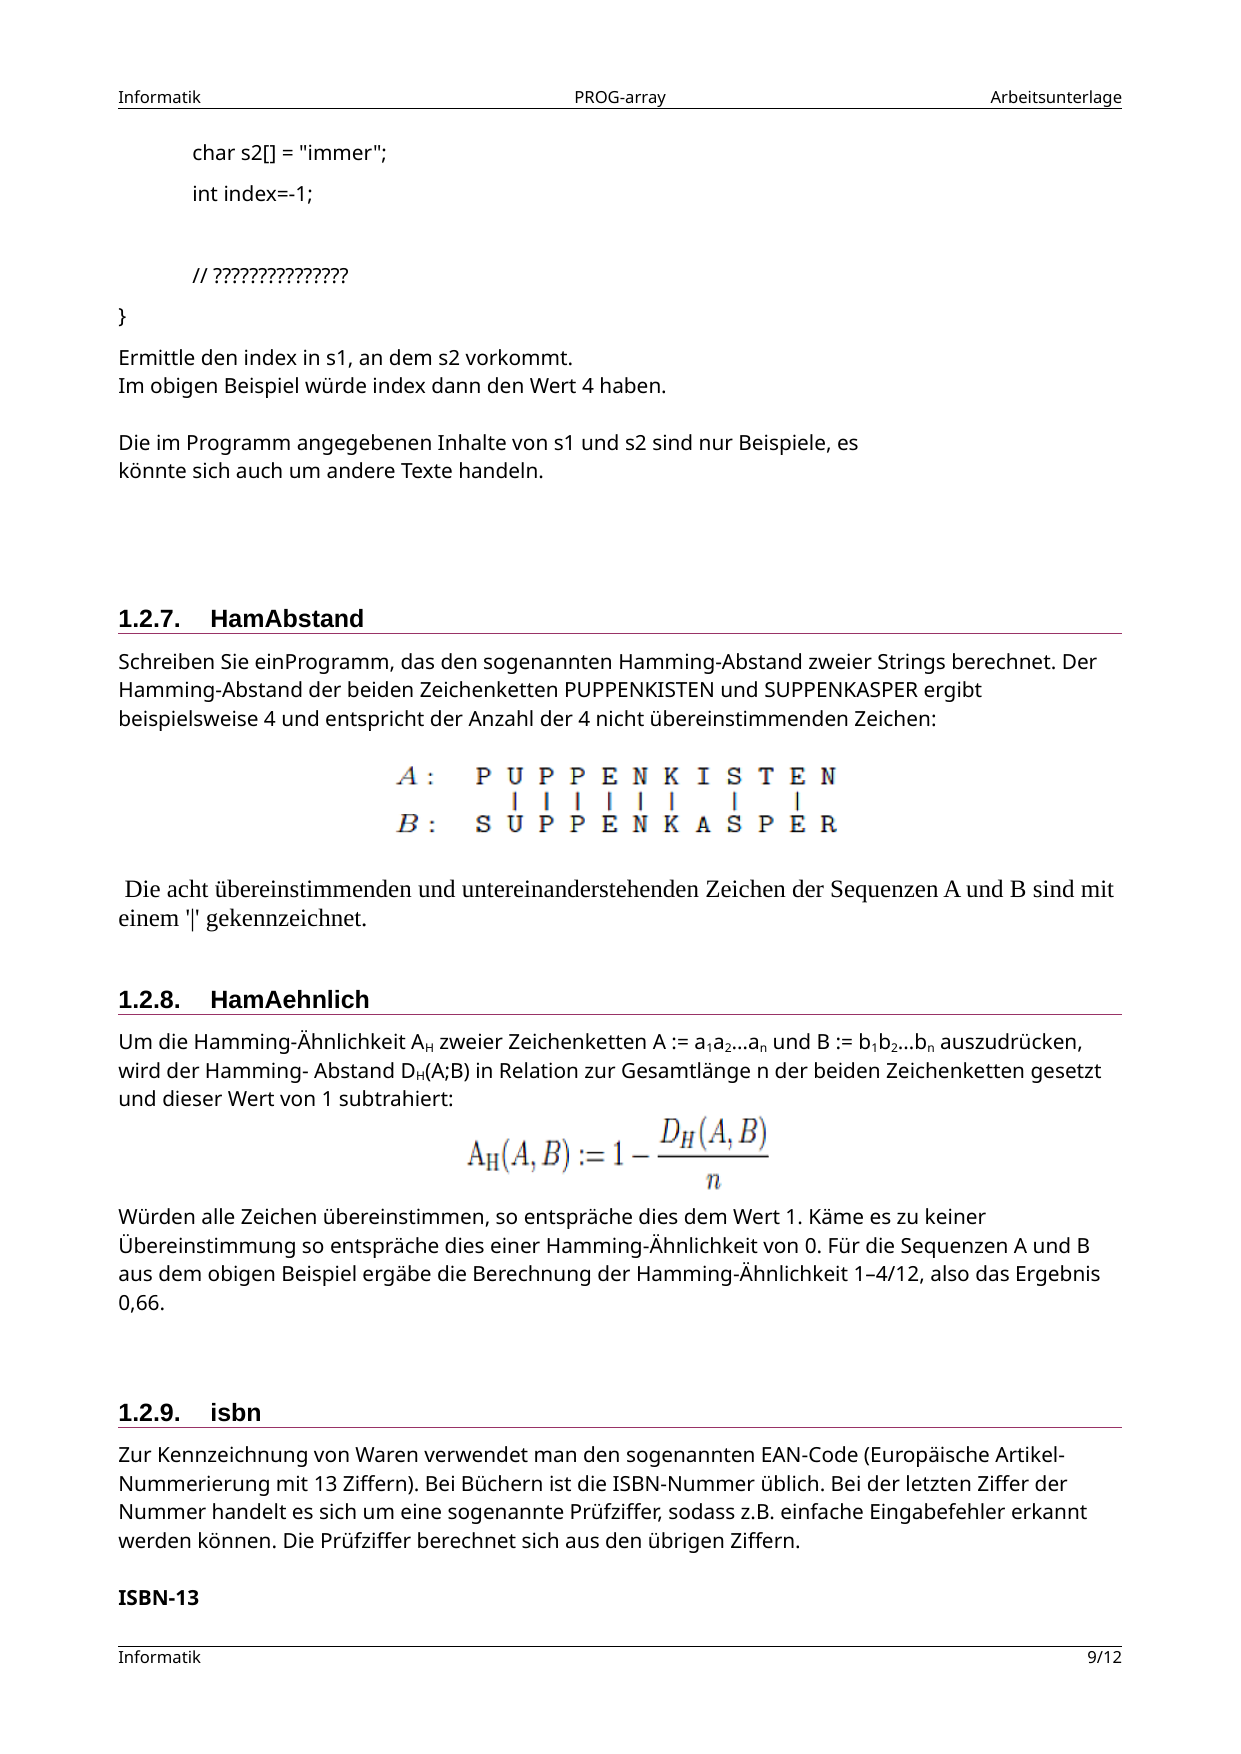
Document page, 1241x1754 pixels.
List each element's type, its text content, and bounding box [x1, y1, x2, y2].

text Im obigen Beispiel würde index dann den Wert 4 haben. [118, 371, 1122, 399]
text } [118, 302, 1122, 330]
subtitle isbn [118, 1398, 1122, 1427]
text ISBN-13 [118, 1583, 1122, 1611]
text Ermittle den index in s1, an dem s2 vorkommt. [118, 343, 1122, 371]
text Schreiben Sie einProgramm, das den sogenannten Hamming-Abstand zweier Strings berechnet. Der Hamming-Abstand der beiden Zeichenketten PUPPENKISTEN und SUPPENKASPER ergibt beispielsweise 4 und entspricht der Anzahl der 4 nicht übereinstimmenden Zeichen: [118, 647, 1122, 732]
subtitle HamAehnlich [118, 985, 1122, 1014]
picture [464, 1112, 777, 1203]
text Zur Kennzeichnung von Waren verwendet man den sogenannten EAN-Code (Europäische Artikel-Nummerierung mit 13 Ziffern). Bei Büchern ist die ISBN-Nummer üblich. Bei der letzten Ziffer der Nummer handelt es sich um eine sogenannte Prüfziffer, sodass z.B. einfache Eingabefehler erkannt werden können. Die Prüfziffer berechnet sich aus den übrigen Ziffern. [118, 1440, 1122, 1554]
text // ??????????????? [118, 261, 1122, 289]
text Würden alle Zeichen übereinstimmen, so entspräche dies dem Wert 1. Käme es zu keiner Übereinstimmung so entspräche dies einer Hamming-Ähnlichkeit von 0. Für die Sequenzen A und B aus dem obigen Beispiel ergäbe die Berechnung der Hamming-Ähnlichkeit 1–4/12, also das Ergebnis 0,66. [118, 1113, 1122, 1316]
text Die acht übereinstimmenden und untereinanderstehenden Zeichen der Sequenzen A und B sind mit einem '|' gekennzeichnet. [118, 874, 1122, 932]
text Um die Hamming-Ähnlichkeit AH zweier Zeichenketten A := a1a2…an und B := b1b2…bn auszudrücken, wird der Hamming- Abstand DH(A;B) in Relation zur Gesamtlänge n der beiden Zeichenketten gesetzt und dieser Wert von 1 subtrahiert: [118, 1027, 1122, 1113]
picture [391, 760, 850, 846]
text char s2[] = "immer"; [118, 138, 1122, 166]
text Die im Programm angegebenen Inhalte von s1 und s2 sind nur Beispiele, es [118, 428, 1122, 456]
subtitle HamAbstand [118, 604, 1122, 633]
text könnte sich auch um andere Texte handeln. [118, 456, 1122, 485]
text int index=-1; [118, 179, 1122, 207]
